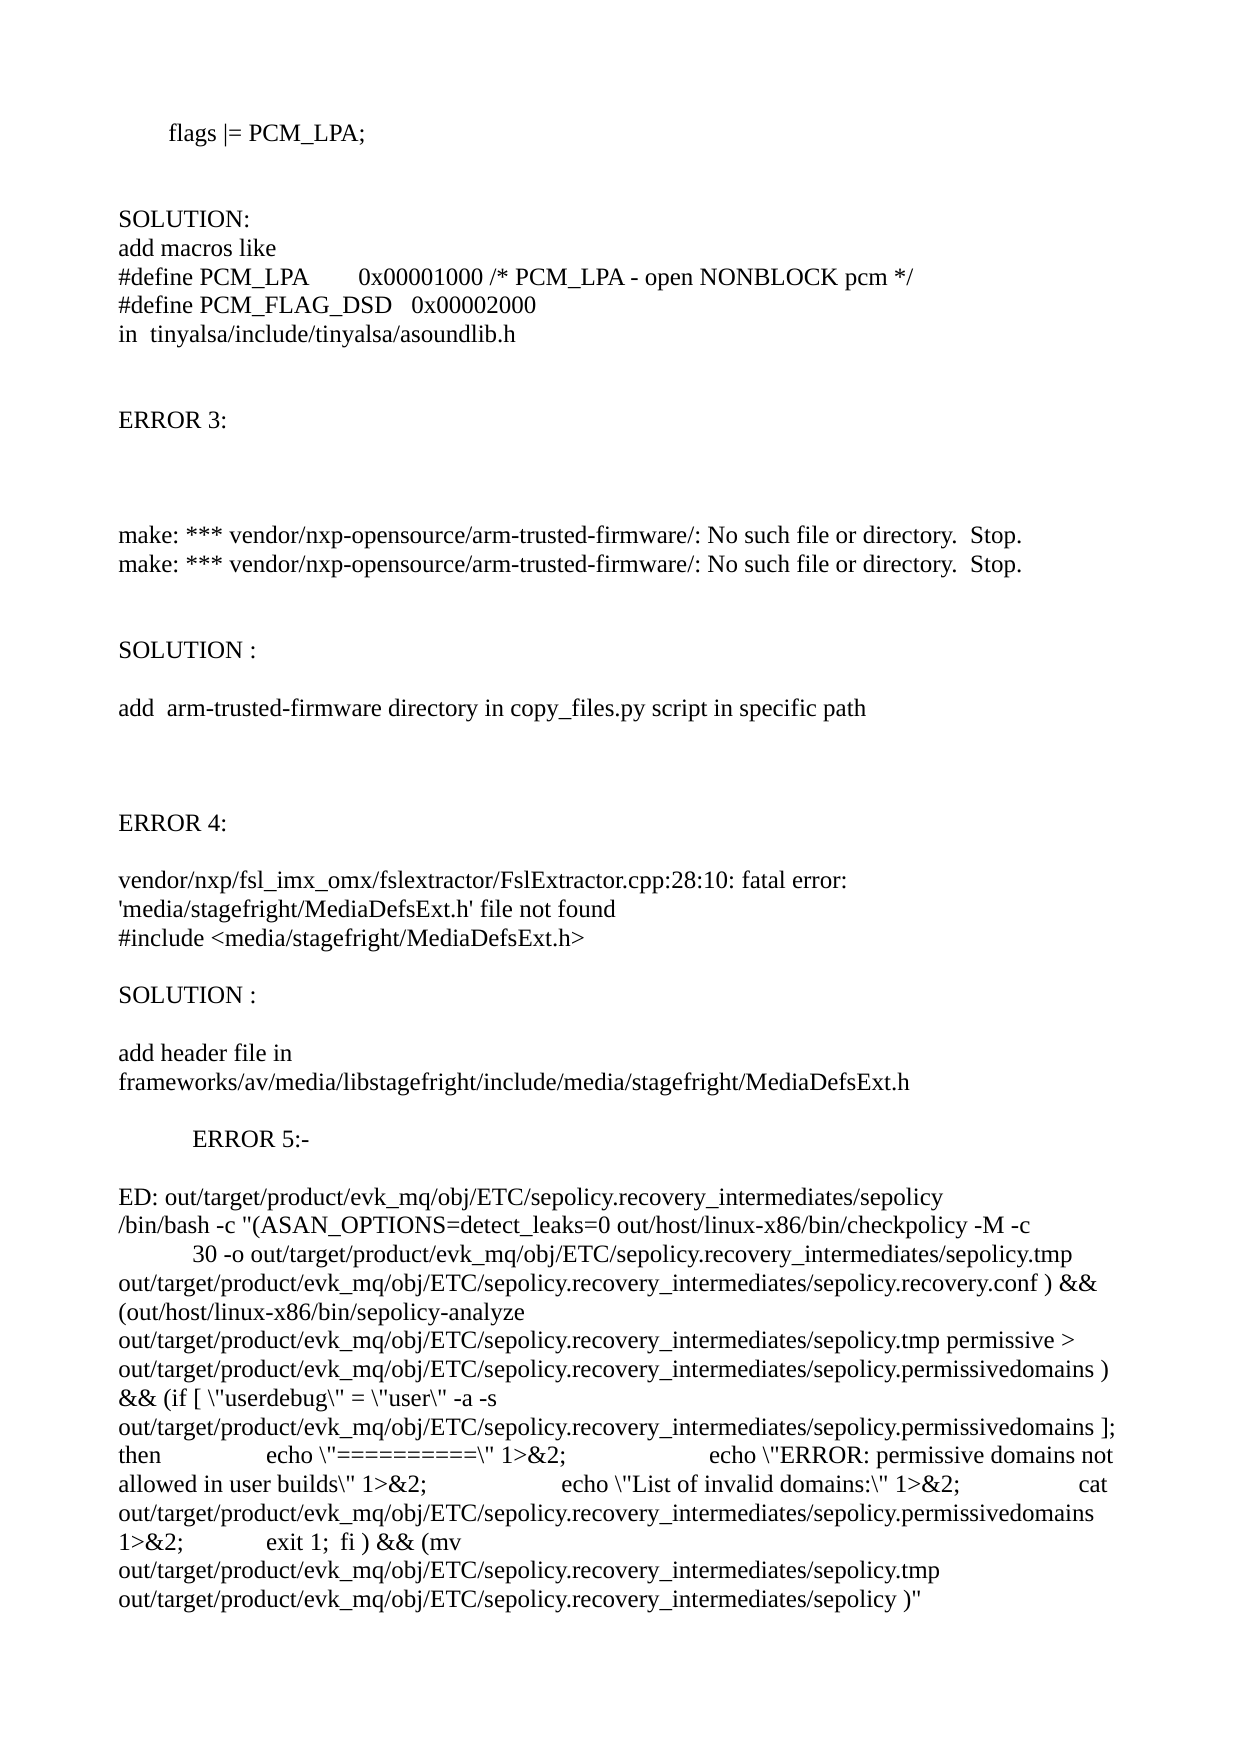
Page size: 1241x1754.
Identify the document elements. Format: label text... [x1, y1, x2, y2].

text vendor/nxp/fsl_imx_omx/fslextractor/FslExtractor.cpp:28:10: fatal error: 'media/stagefright/MediaDefsExt.h' file not found [118, 866, 1122, 923]
text make: *** vendor/nxp-opensource/arm-trusted-firmware/: No such file or directory. Stop. [118, 549, 1122, 578]
text ERROR 3: [118, 406, 1122, 434]
text SOLUTION : [118, 636, 1122, 664]
text add header file in [118, 1038, 1122, 1067]
text add macros like [118, 233, 1122, 262]
text SOLUTION: [118, 204, 1122, 233]
text frameworks/av/media/libstagefright/include/media/stagefright/MediaDefsExt.h [118, 1067, 1122, 1096]
text ERROR 5:- [118, 1124, 1122, 1153]
text add arm-trusted-firmware directory in copy_files.py script in specific path [118, 693, 1122, 722]
text ERROR 4: [118, 808, 1122, 837]
text in tinyalsa/include/tinyalsa/asoundlib.h [118, 319, 1122, 348]
text SOLUTION : [118, 981, 1122, 1009]
text #define PCM_LPA 0x00001000 /* PCM_LPA - open NONBLOCK pcm */ [118, 262, 1122, 291]
text #define PCM_FLAG_DSD 0x00002000 [118, 291, 1122, 319]
text #include <media/stagefright/MediaDefsExt.h> [118, 923, 1122, 952]
text make: *** vendor/nxp-opensource/arm-trusted-firmware/: No such file or directory. Stop. [118, 521, 1122, 549]
text ED: out/target/product/evk_mq/obj/ETC/sepolicy.recovery_intermediates/sepolicy [118, 1182, 1122, 1211]
text /bin/bash -c "(ASAN_OPTIONS=detect_leaks=0 out/host/linux-x86/bin/checkpolicy -M -c 30 -o out/target/product/evk_mq/obj/ETC/sepolicy.recovery_intermediates/sepolicy.tmp out/target/product/evk_mq/obj/ETC/sepolicy.recovery_intermediates/sepolicy.recovery.conf ) && (out/host/linux-x86/bin/sepolicy-analyze out/target/product/evk_mq/obj/ETC/sepolicy.recovery_intermediates/sepolicy.tmp permissive > out/target/product/evk_mq/obj/ETC/sepolicy.recovery_intermediates/sepolicy.permissivedomains ) && (if [ \"userdebug\" = \"user\" -a -s out/target/product/evk_mq/obj/ETC/sepolicy.recovery_intermediates/sepolicy.permissivedomains ]; then echo \"==========\" 1>&2; echo \"ERROR: permissive domains not allowed in user builds\" 1>&2; echo \"List of invalid domains:\" 1>&2; cat out/target/product/evk_mq/obj/ETC/sepolicy.recovery_intermediates/sepolicy.permissivedomains 1>&2; exit 1; fi ) && (mv out/target/product/evk_mq/obj/ETC/sepolicy.recovery_intermediates/sepolicy.tmp out/target/product/evk_mq/obj/ETC/sepolicy.recovery_intermediates/sepolicy )" [118, 1211, 1122, 1613]
text flags |= PCM_LPA; [118, 118, 1122, 147]
